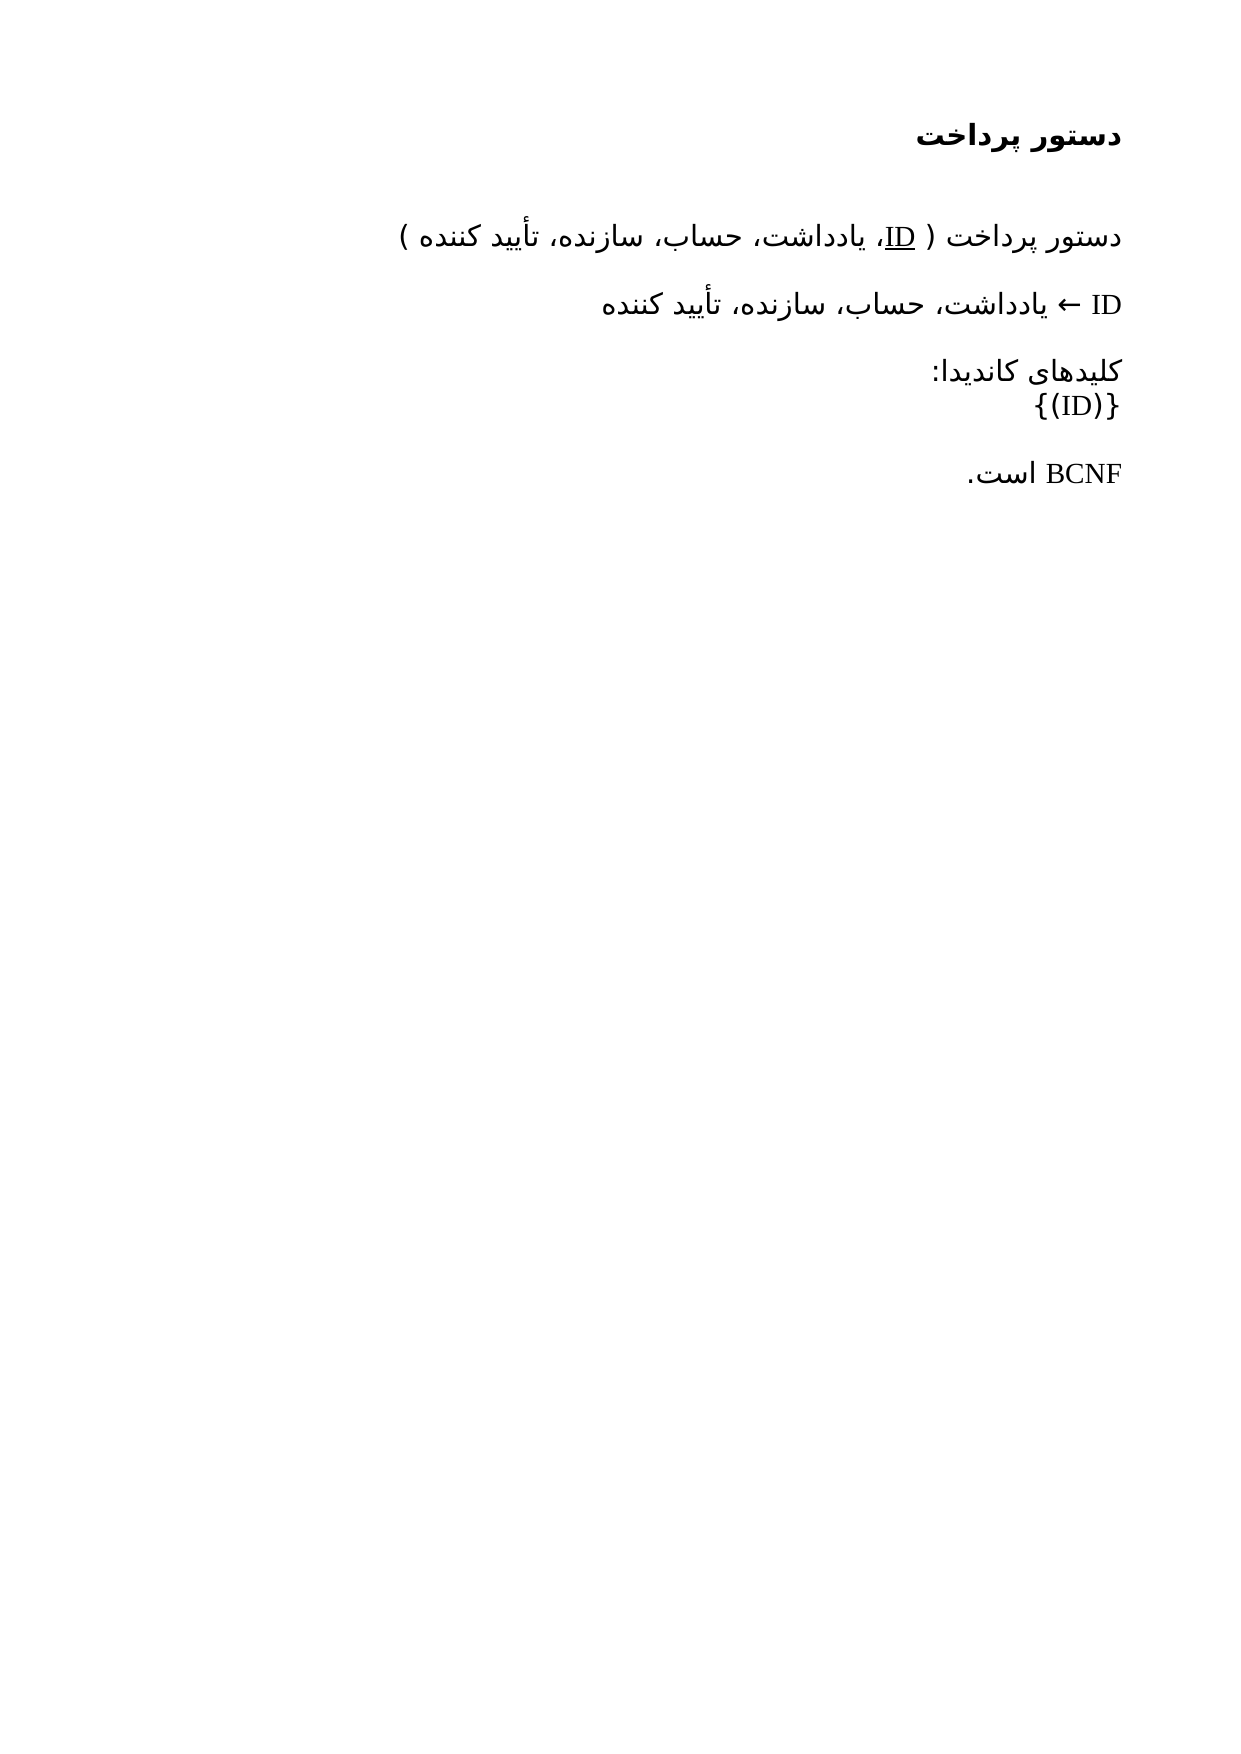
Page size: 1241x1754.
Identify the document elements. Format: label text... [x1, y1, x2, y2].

text ID ← یادداشت، حساب، سازنده، تأیید کننده [118, 287, 1122, 321]
text دستور پرداخت ( ID، یادداشت، حساب، سازنده، تأیید کننده ) [118, 219, 1122, 253]
text BCNF است. [118, 456, 1122, 490]
text کلید‌های کاندیدا: [118, 354, 1122, 388]
text دستور پرداخت [118, 118, 1122, 152]
text {(ID)} [118, 388, 1122, 423]
